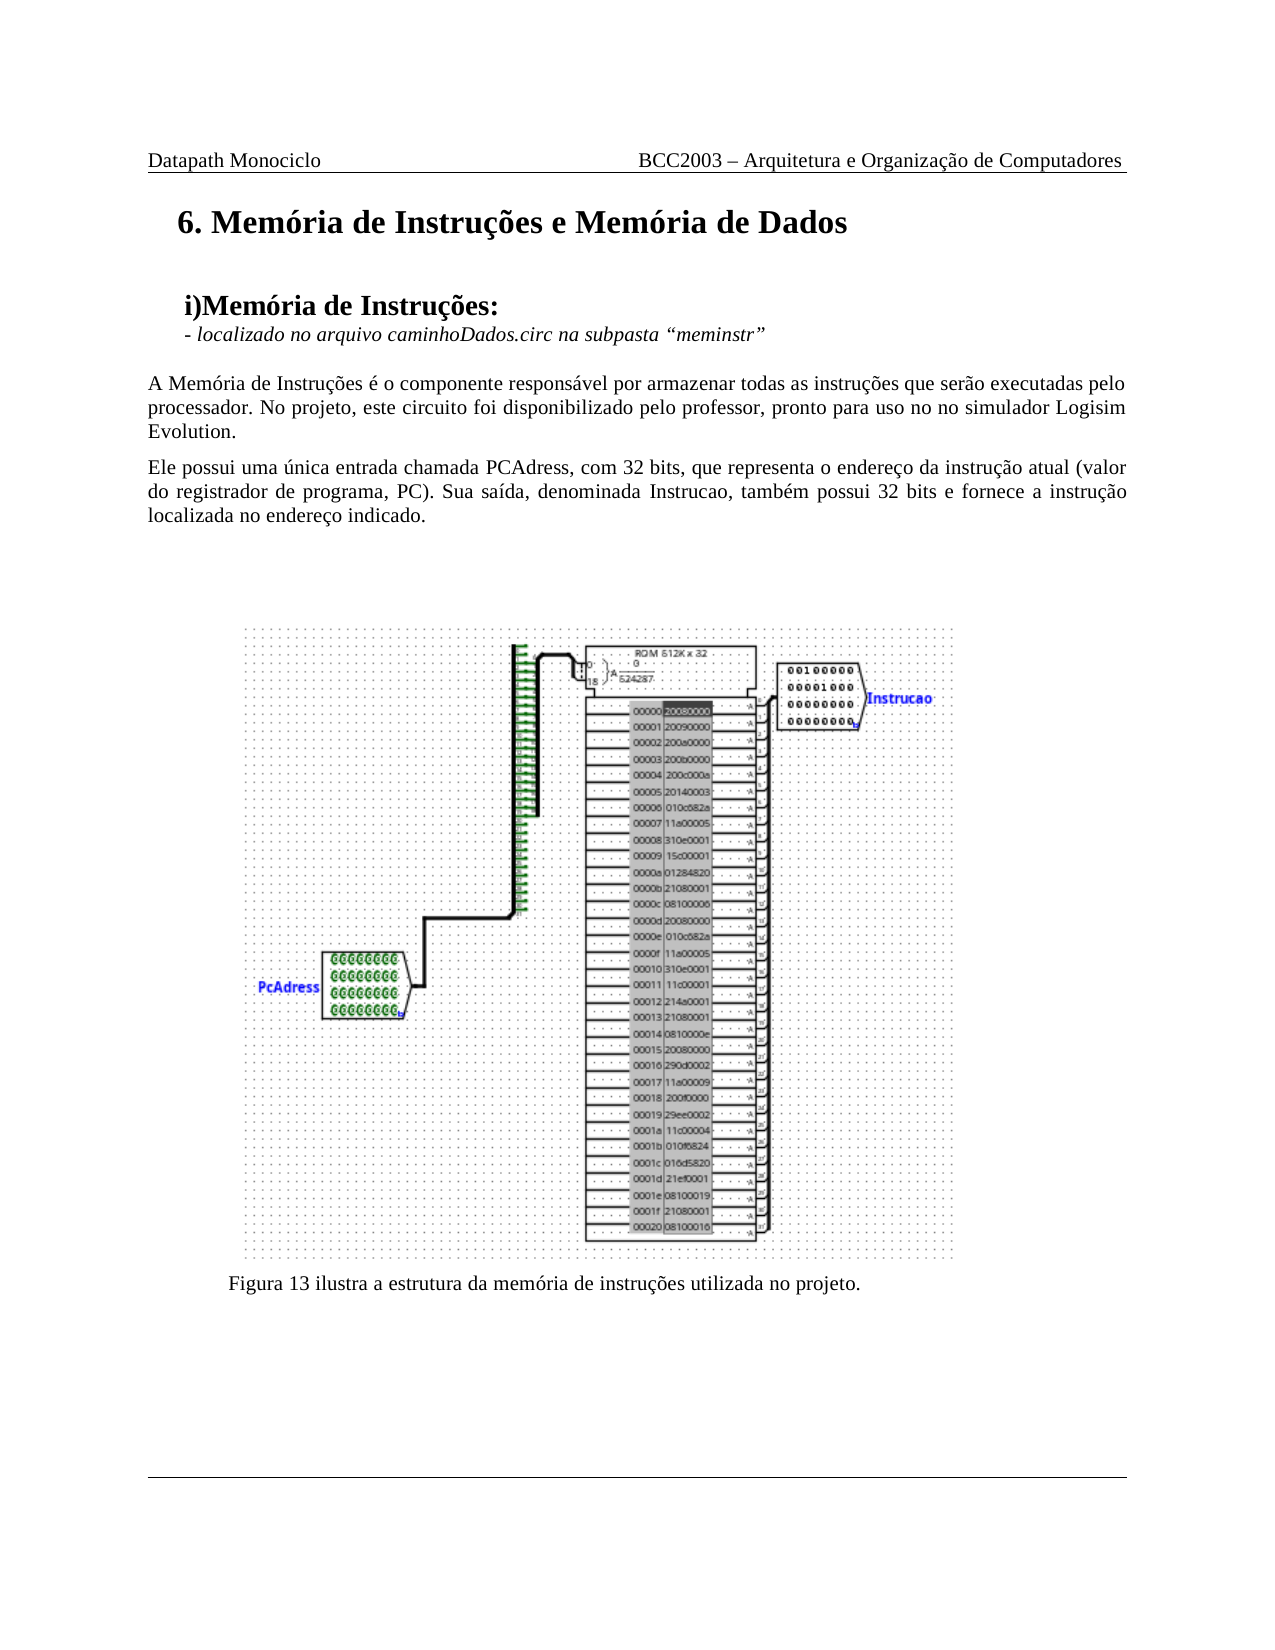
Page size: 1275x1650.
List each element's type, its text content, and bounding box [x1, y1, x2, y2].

text - localizado no arquivo caminhoDados.circ na subpasta “meminstr” [148, 322, 1127, 346]
list 6. Memória de Instruções e Memória de Dados [148, 202, 1127, 241]
text Figura 13 ilustra a estrutura da memória de instruções utilizada no projeto. [148, 1271, 1127, 1295]
subtitle i)Memória de Instruções: [148, 289, 1127, 322]
text Ele possui uma única entrada chamada PCAdress, com 32 bits, que representa o endereço da instrução atual (valor do registrador de programa, PC). Sua saída, denominada Instrucao, também possui 32 bits e fornece a instrução localizada no endereço indicado. [148, 455, 1127, 527]
text A Memória de Instruções é o componente responsável por armazenar todas as instruções que serão executadas pelo processador. No projeto, este circuito foi disponibilizado pelo professor, pronto para uso no no simulador Logisim Evolution. [148, 370, 1127, 443]
picture [241, 626, 954, 1266]
